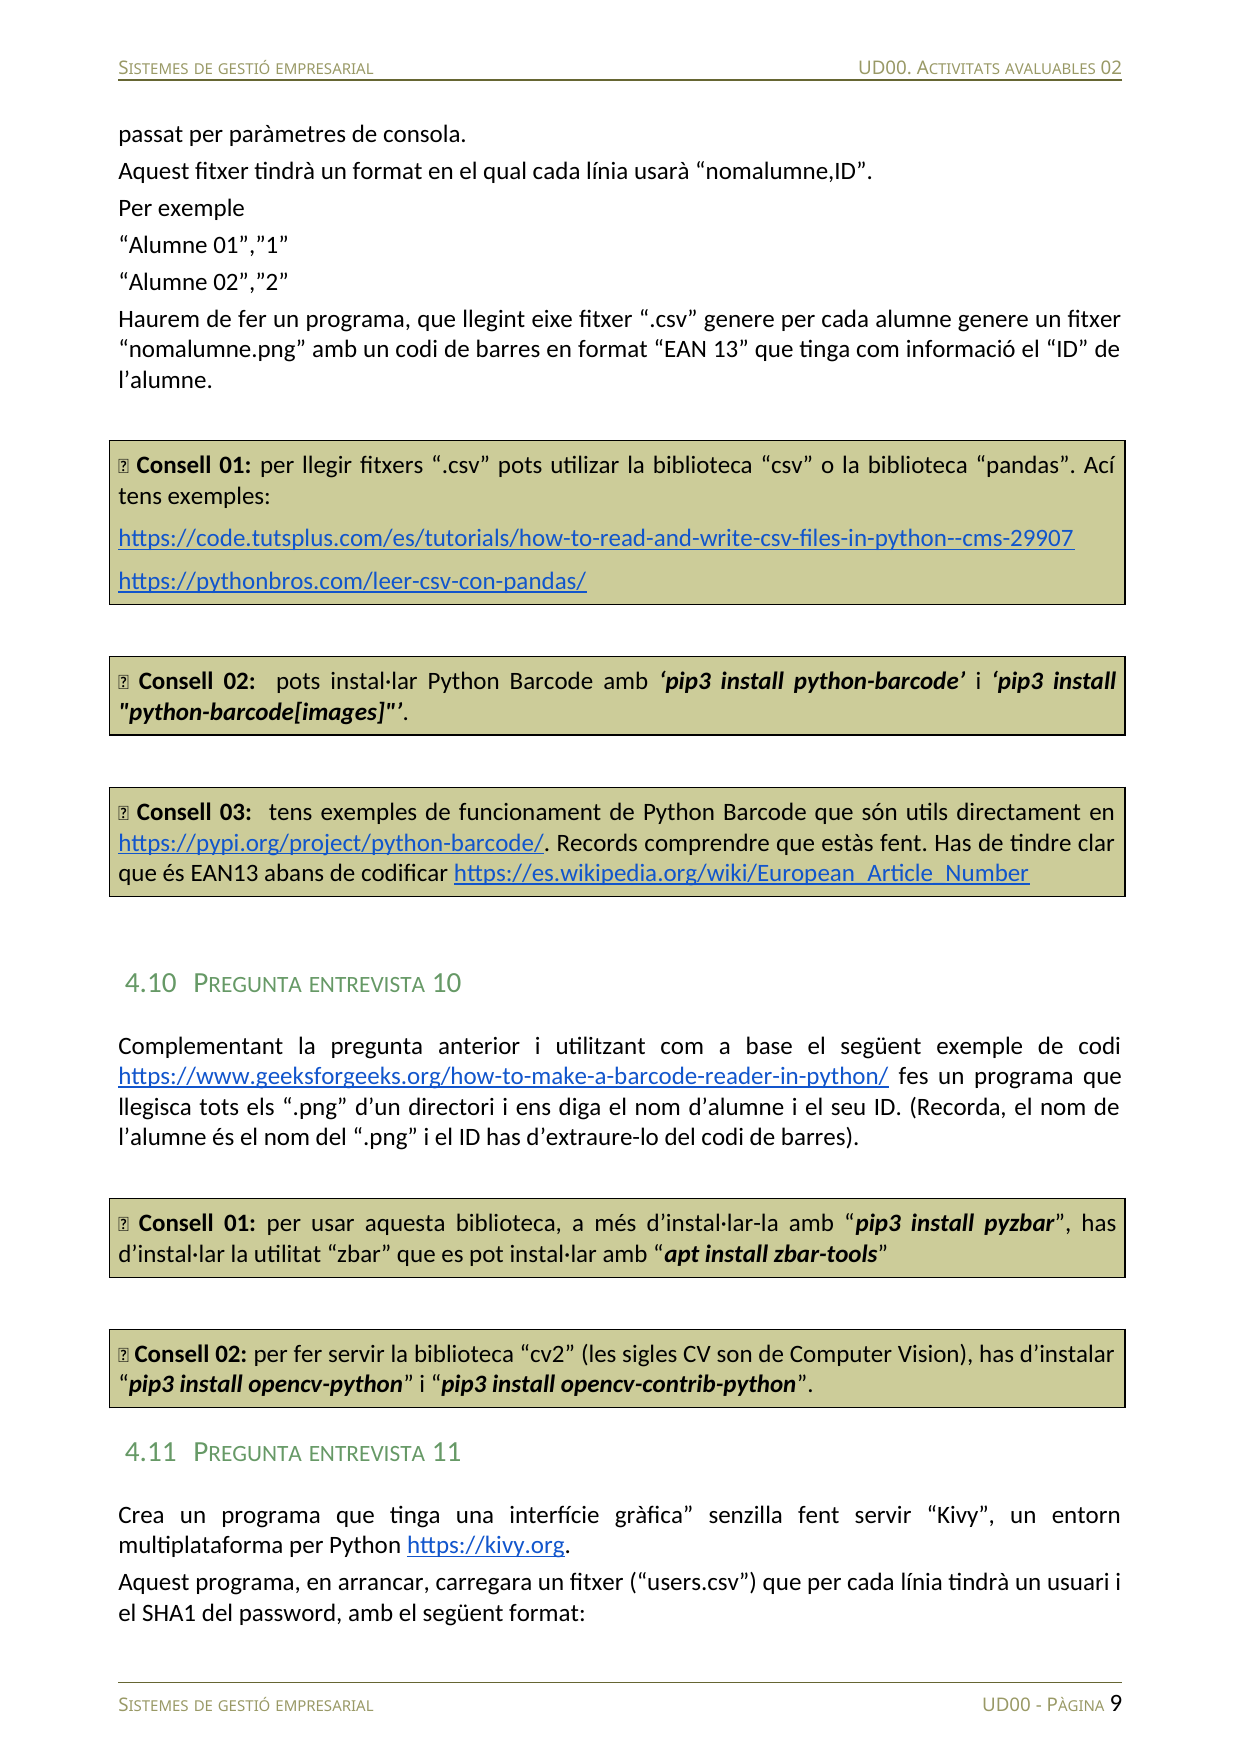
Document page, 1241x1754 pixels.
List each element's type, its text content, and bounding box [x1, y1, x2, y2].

text Complementant la pregunta anterior i utilitzant com a base el següent exemple de codi https://www.geeksforgeeks.org/how-to-make-a-barcode-reader-in-python/ fes un programa que llegisca tots els “.png” d’un directori i ens diga el nom d’alumne i el seu ID. (Recorda, el nom de l’alumne és el nom del “.png” i el ID has d’extraure-lo del codi de barres). [118, 1030, 1122, 1152]
text Haurem de fer un programa, que llegint eixe fitxer “.csv” genere per cada alumne genere un fitxer “nomalumne.png” amb un codi de barres en format “EAN 13” que tinga com informació el “ID” de l’alumne. [118, 303, 1122, 394]
text 💬 Consell 03: tens exemples de funcionament de Python Barcode que són utils directament en https://pypi.org/project/python-barcode/. Records comprendre que estàs fent. Has de tindre clar que és EAN13 abans de codificar https://es.wikipedia.org/wiki/European_Article_Number [110, 788, 1124, 896]
text 💬 Consell 01: per llegir fitxers “.csv” pots utilizar la biblioteca “csv” o la biblioteca “pandas”. Ací tens exemples: [110, 441, 1124, 511]
text Crea un programa que tinga una interfície gràfica” senzilla fent servir “Kivy”, un entorn multiplataforma per Python https://kivy.org. [118, 1499, 1122, 1560]
text Per exemple [118, 192, 1122, 222]
text https://pythonbros.com/leer-csv-con-pandas/ [110, 555, 1124, 604]
text Aquest fitxer tindrà un format en el qual cada línia usarà “nomalumne,ID”. [118, 155, 1122, 186]
text 💬 Consell 01: per usar aquesta biblioteca, a més d’instal·lar-la amb “pip3 install pyzbar”, has d’instal·lar la utilitat “zbar” que es pot instal·lar amb “apt install zbar-tools” [110, 1199, 1124, 1277]
subtitle Pregunta entrevista 11 [118, 1433, 1122, 1469]
text “Alumne 01”,”1” [118, 229, 1122, 259]
text 💬 Consell 02: pots instal·lar Python Barcode amb ‘pip3 install python-barcode’ i ‘pip3 install "python-barcode[images]"’. [110, 657, 1124, 734]
text “Alumne 02”,”2” [118, 266, 1122, 296]
text 💬 Consell 02: per fer servir la biblioteca “cv2” (les sigles CV son de Computer Vision), has d’instalar “pip3 install opencv-python” i “pip3 install opencv-contrib-python”. [110, 1330, 1124, 1407]
text Aquest programa, en arrancar, carregara un fitxer (“users.csv”) que per cada línia tindrà un usuari i el SHA1 del password, amb el següent format: [118, 1567, 1122, 1628]
text https://code.tutsplus.com/es/tutorials/how-to-read-and-write-csv-files-in-python--cms-29907 [110, 513, 1124, 553]
text passat per paràmetres de consola. [118, 118, 1122, 148]
subtitle Pregunta entrevista 10 [118, 964, 1122, 1000]
